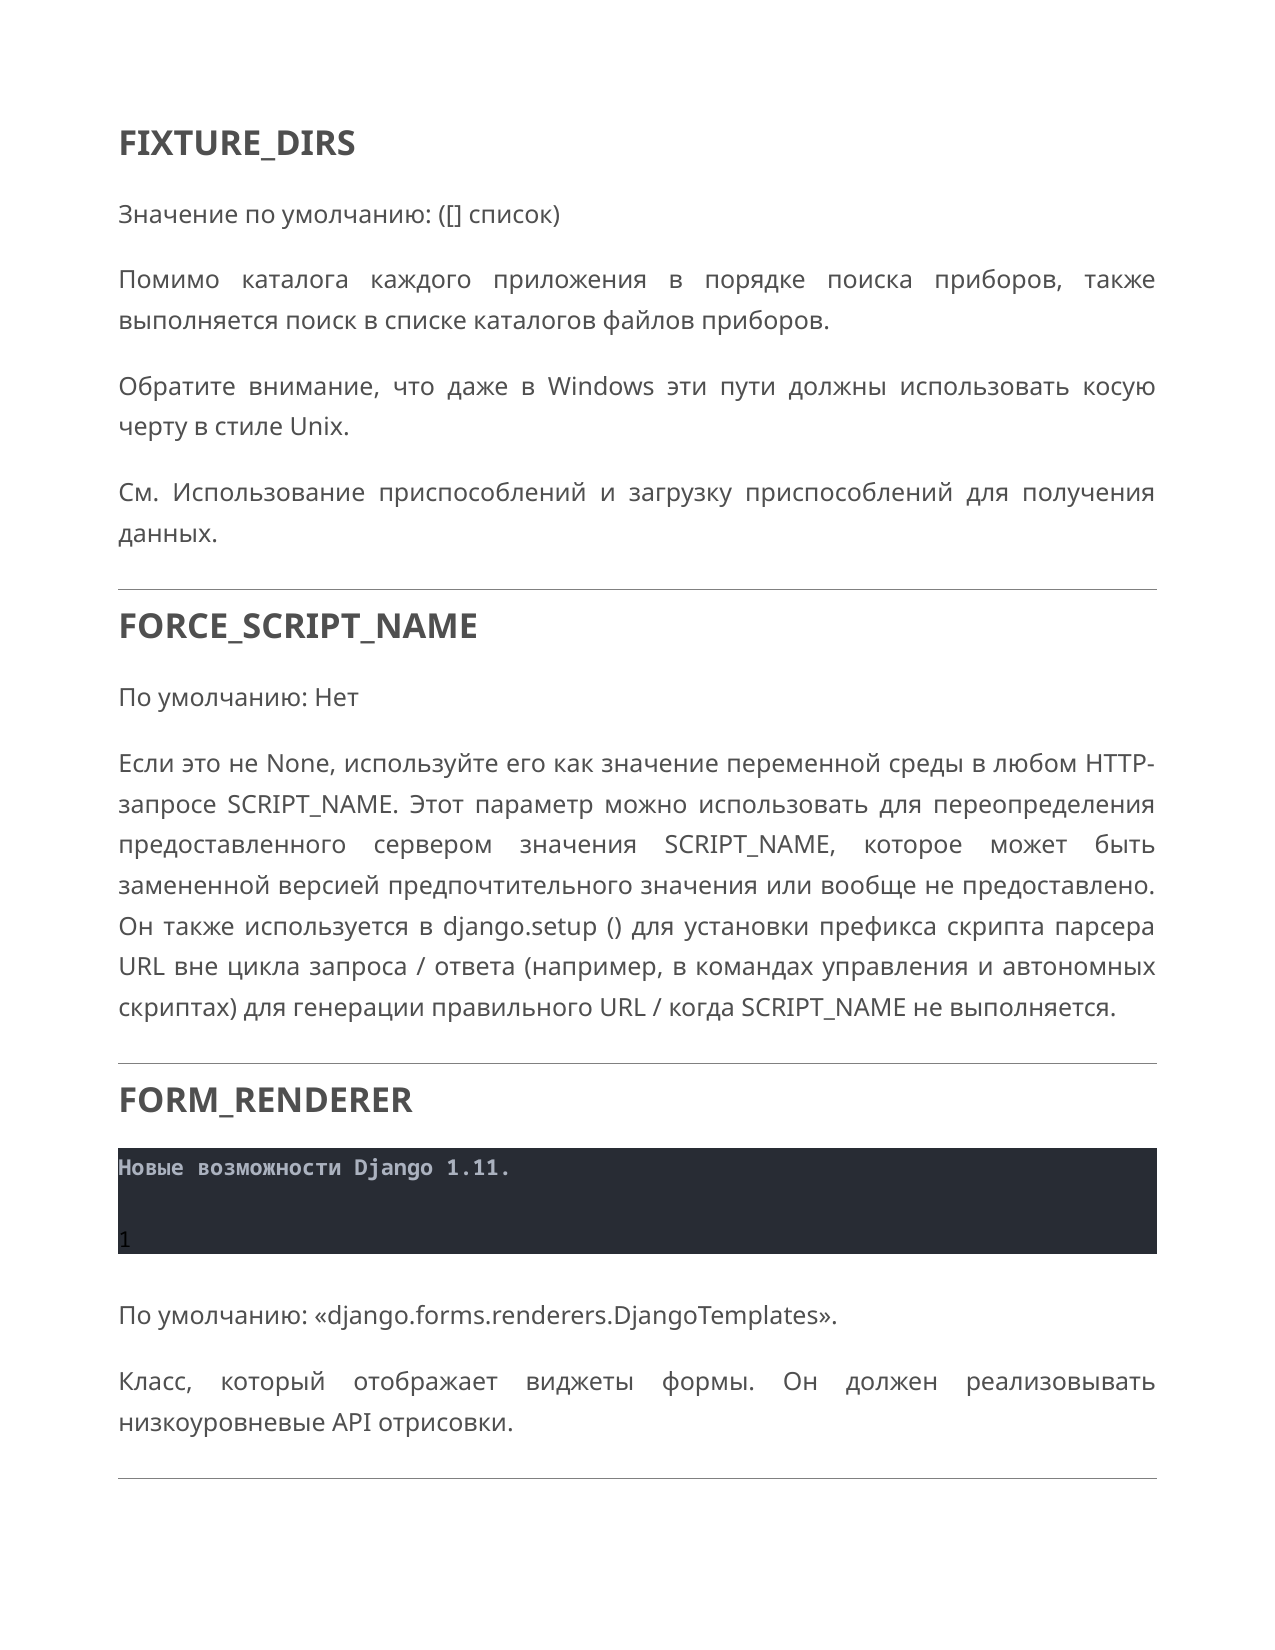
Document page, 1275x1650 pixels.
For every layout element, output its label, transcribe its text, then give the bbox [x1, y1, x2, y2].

text Обратите внимание, что даже в Windows эти пути должны использовать косую черту в стиле Unix. [118, 362, 1157, 443]
text Помимо каталога каждого приложения в порядке поиска приборов, также выполняется поиск в списке каталогов файлов приборов. [118, 256, 1157, 337]
subtitle FORM_RENDERER [118, 1076, 1157, 1123]
subtitle FORCE_SCRIPT_NAME [118, 602, 1157, 648]
subtitle FIXTURE_DIRS [118, 118, 1157, 165]
text По умолчанию: «django.forms.renderers.DjangoTemplates». [118, 1291, 1157, 1332]
text Значение по умолчанию: ([] список) [118, 190, 1157, 231]
text Класс, который отображает виджеты формы. Он должен реализовывать низкоуровневые API отрисовки. [118, 1357, 1157, 1438]
text Новые возможности Django 1.11. [118, 1148, 1157, 1182]
text 1 [118, 1219, 1157, 1254]
text По умолчанию: Нет [118, 673, 1157, 714]
text См. Использование приспособлений и загрузку приспособлений для получения данных. [118, 468, 1157, 549]
text Если это не None, используйте его как значение переменной среды в любом HTTP-запросе SCRIPT_NAME. Этот параметр можно использовать для переопределения предоставленного сервером значения SCRIPT_NAME, которое может быть замененной версией предпочтительного значения или вообще не предоставлено. Он также используется в django.setup () для установки префикса скрипта парсера URL вне цикла запроса / ответа (например, в командах управления и автономных скриптах) для генерации правильного URL / когда SCRIPT_NAME не выполняется. [118, 739, 1157, 1023]
